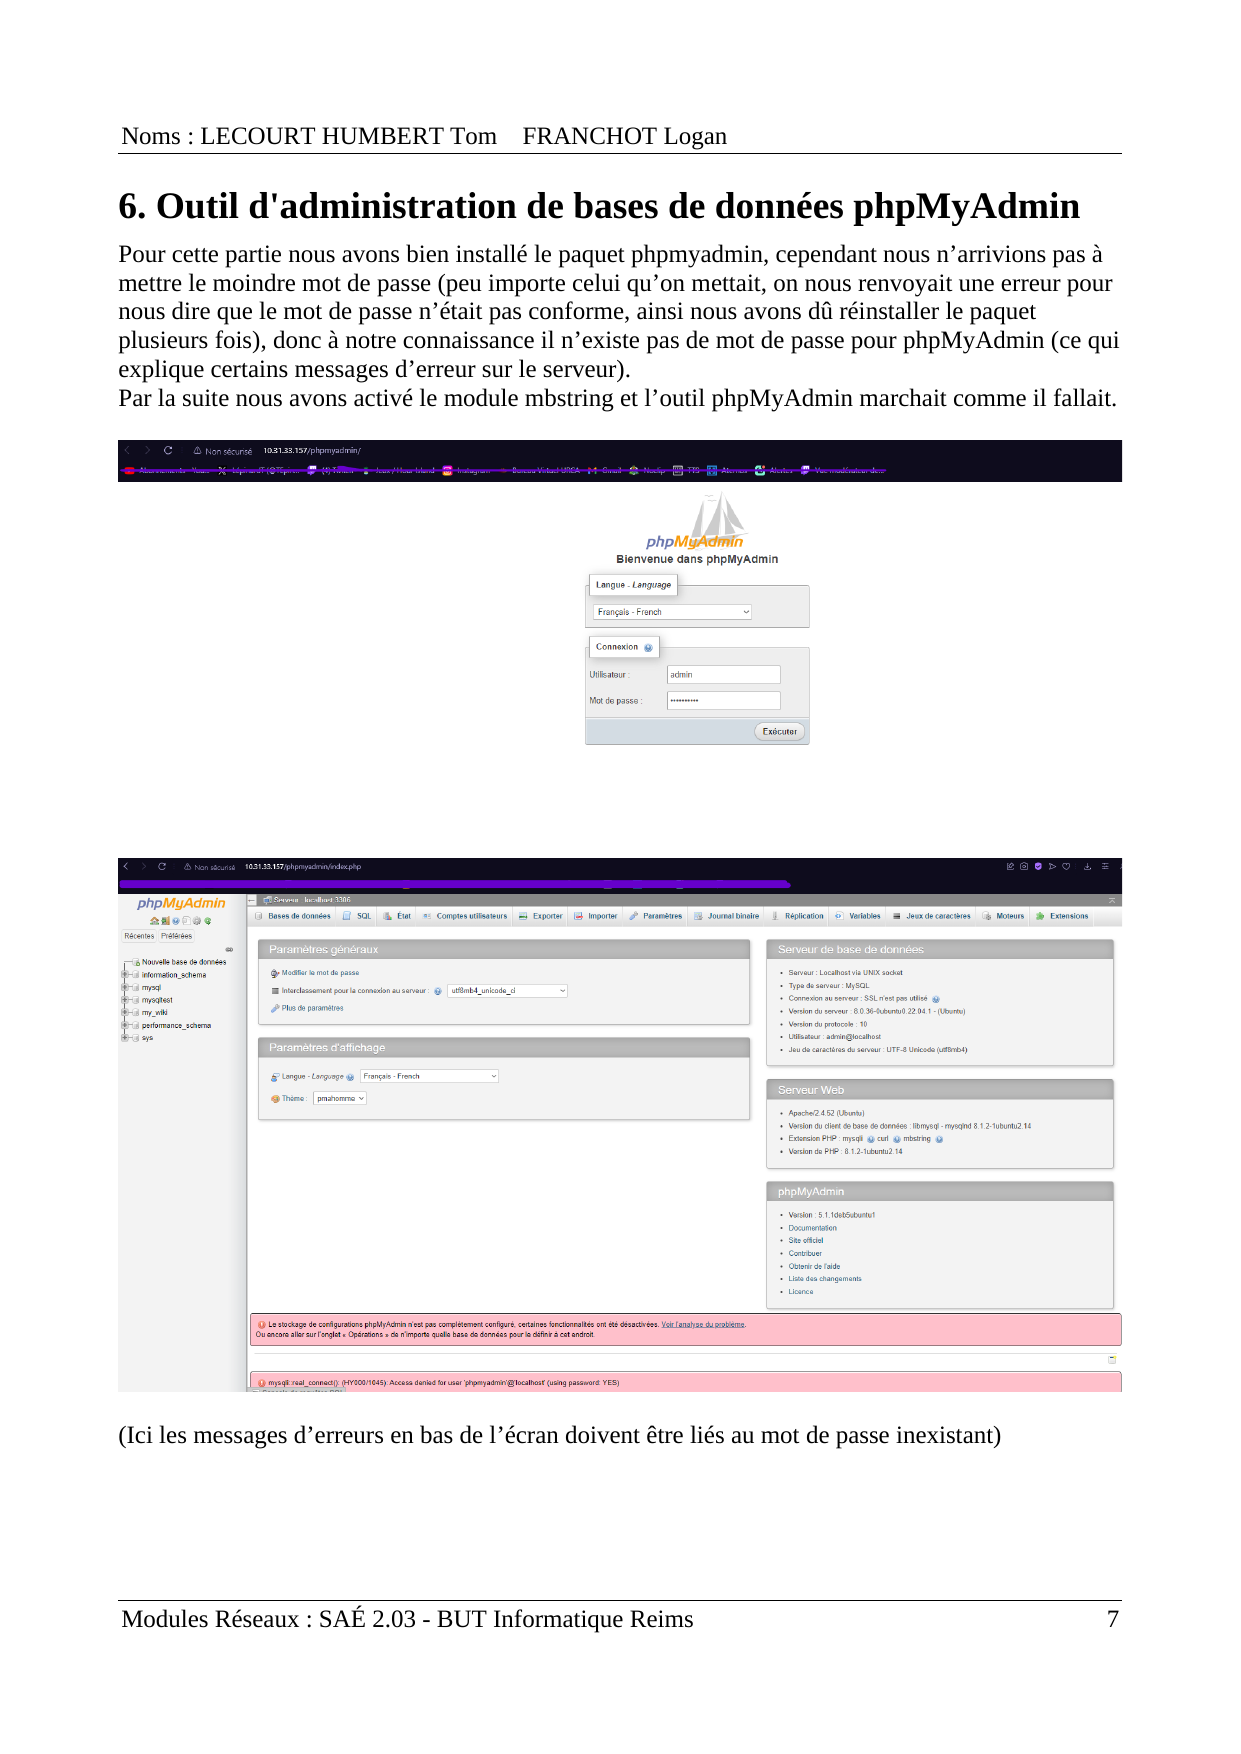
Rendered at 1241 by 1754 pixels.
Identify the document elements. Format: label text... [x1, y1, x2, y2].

picture [118, 440, 1123, 830]
text Pour cette partie nous avons bien installé le paquet phpmyadmin, cependant nous n’arrivions pas à mettre le moindre mot de passe (peu importe celui qu’on mettait, on nous renvoyait une erreur pour nous dire que le mot de passe n’était pas conforme, ainsi nous avons dû réinstaller le paquet plusieurs fois), donc à notre connaissance il n’existe pas de mot de passe pour phpMyAdmin (ce qui explique certains messages d’erreur sur le serveur). [118, 239, 1122, 383]
text (Ici les messages d’erreurs en bas de l’écran doivent être liés au mot de passe inexistant) [118, 1420, 1122, 1449]
picture [118, 858, 1123, 1392]
subtitle 6. Outil d'administration de bases de données phpMyAdmin [118, 183, 1122, 226]
text Par la suite nous avons activé le module mbstring et l’outil phpMyAdmin marchait comme il fallait. [118, 383, 1122, 411]
